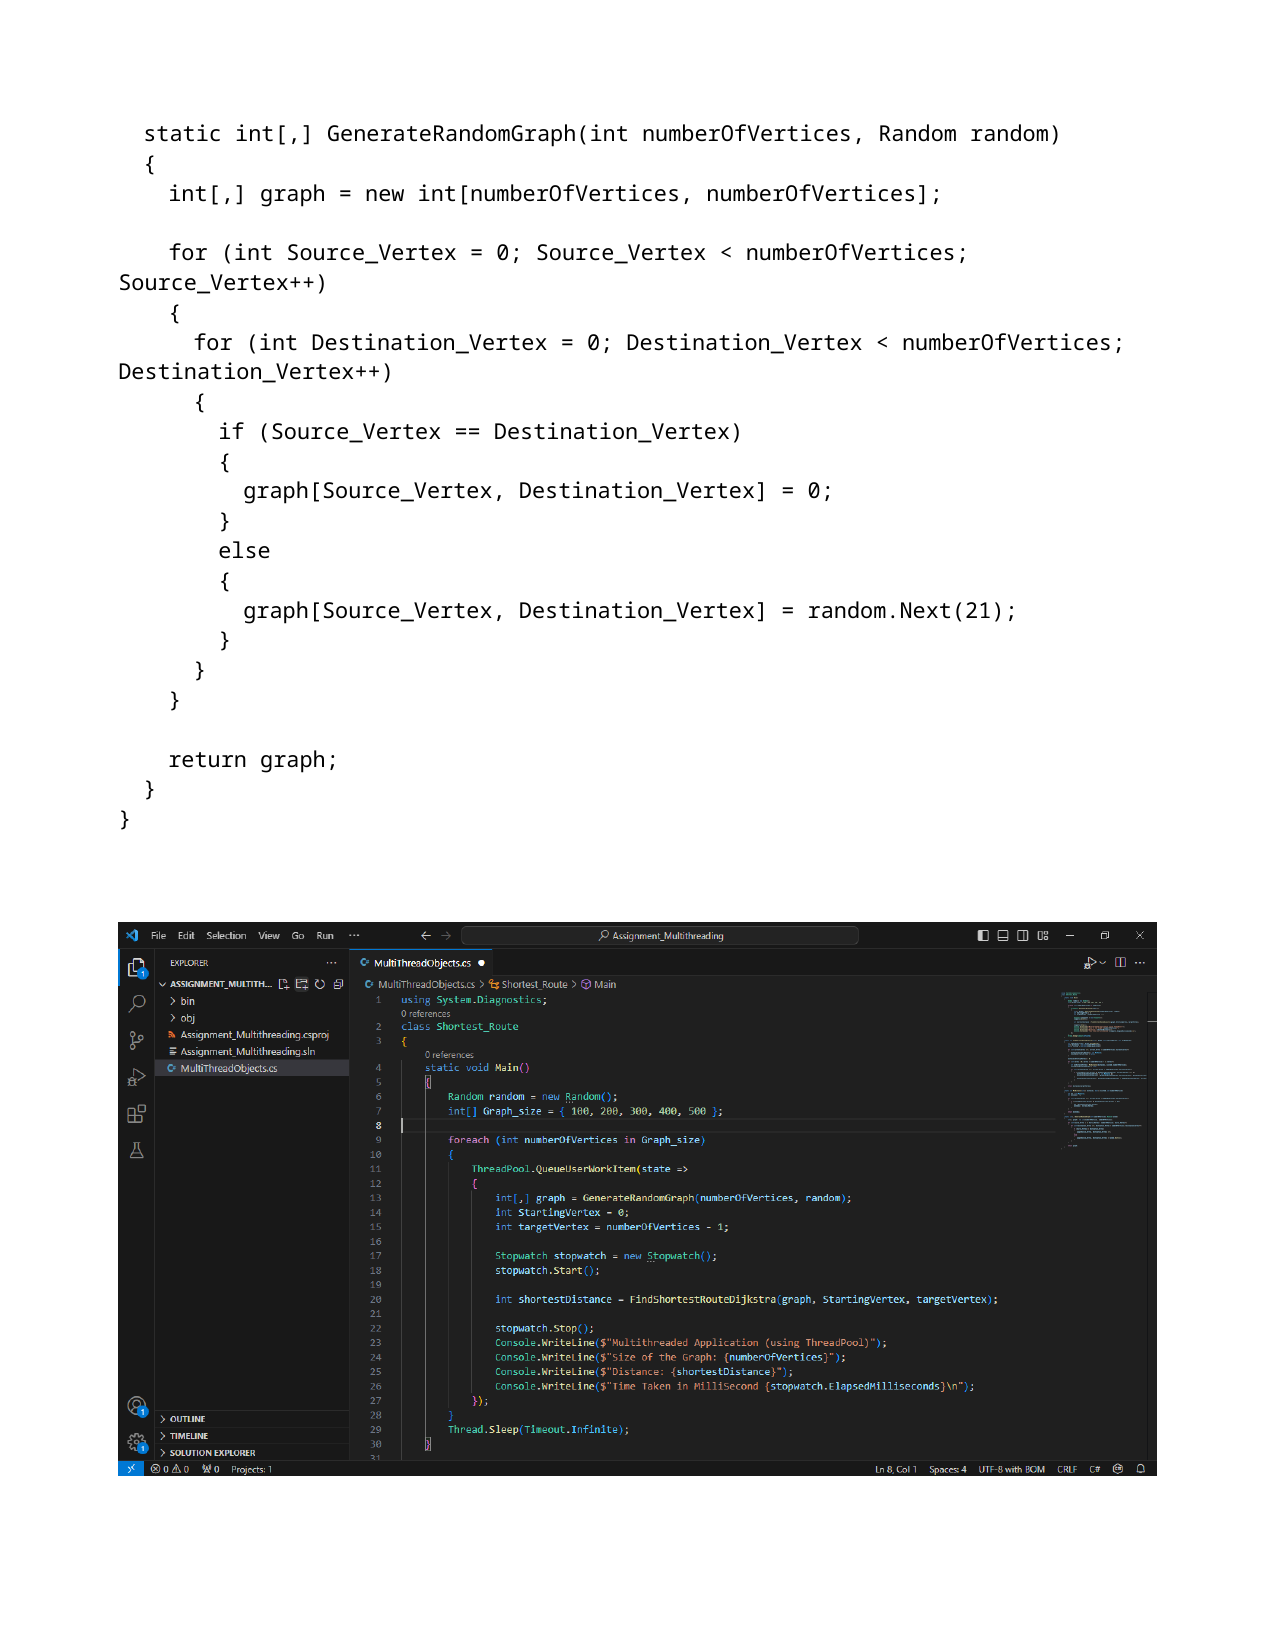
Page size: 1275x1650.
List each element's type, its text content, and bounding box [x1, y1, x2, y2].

text } [118, 803, 1157, 833]
text return graph; [118, 743, 1157, 773]
text for (int Source_Vertex = 0; Source_Vertex < numberOfVertices; Source_Vertex++) [118, 237, 1157, 297]
text if (Source_Vertex == Destination_Vertex) [118, 416, 1157, 446]
text static int[,] GenerateRandomGraph(int numberOfVertices, Random random) [118, 118, 1157, 148]
text { [118, 386, 1157, 416]
text for (int Destination_Vertex = 0; Destination_Vertex < numberOfVertices; Destination_Vertex++) [118, 327, 1157, 386]
text { [118, 565, 1157, 595]
text } [118, 624, 1157, 654]
text } [118, 505, 1157, 535]
text } [118, 654, 1157, 684]
text graph[Source_Vertex, Destination_Vertex] = random.Next(21); [118, 595, 1157, 624]
text { [118, 148, 1157, 178]
picture [118, 922, 1157, 1476]
text int[,] graph = new int[numberOfVertices, numberOfVertices]; [118, 178, 1157, 207]
text } [118, 684, 1157, 714]
text } [118, 773, 1157, 803]
text { [118, 297, 1157, 327]
text else [118, 535, 1157, 565]
text { [118, 446, 1157, 476]
text graph[Source_Vertex, Destination_Vertex] = 0; [118, 476, 1157, 505]
